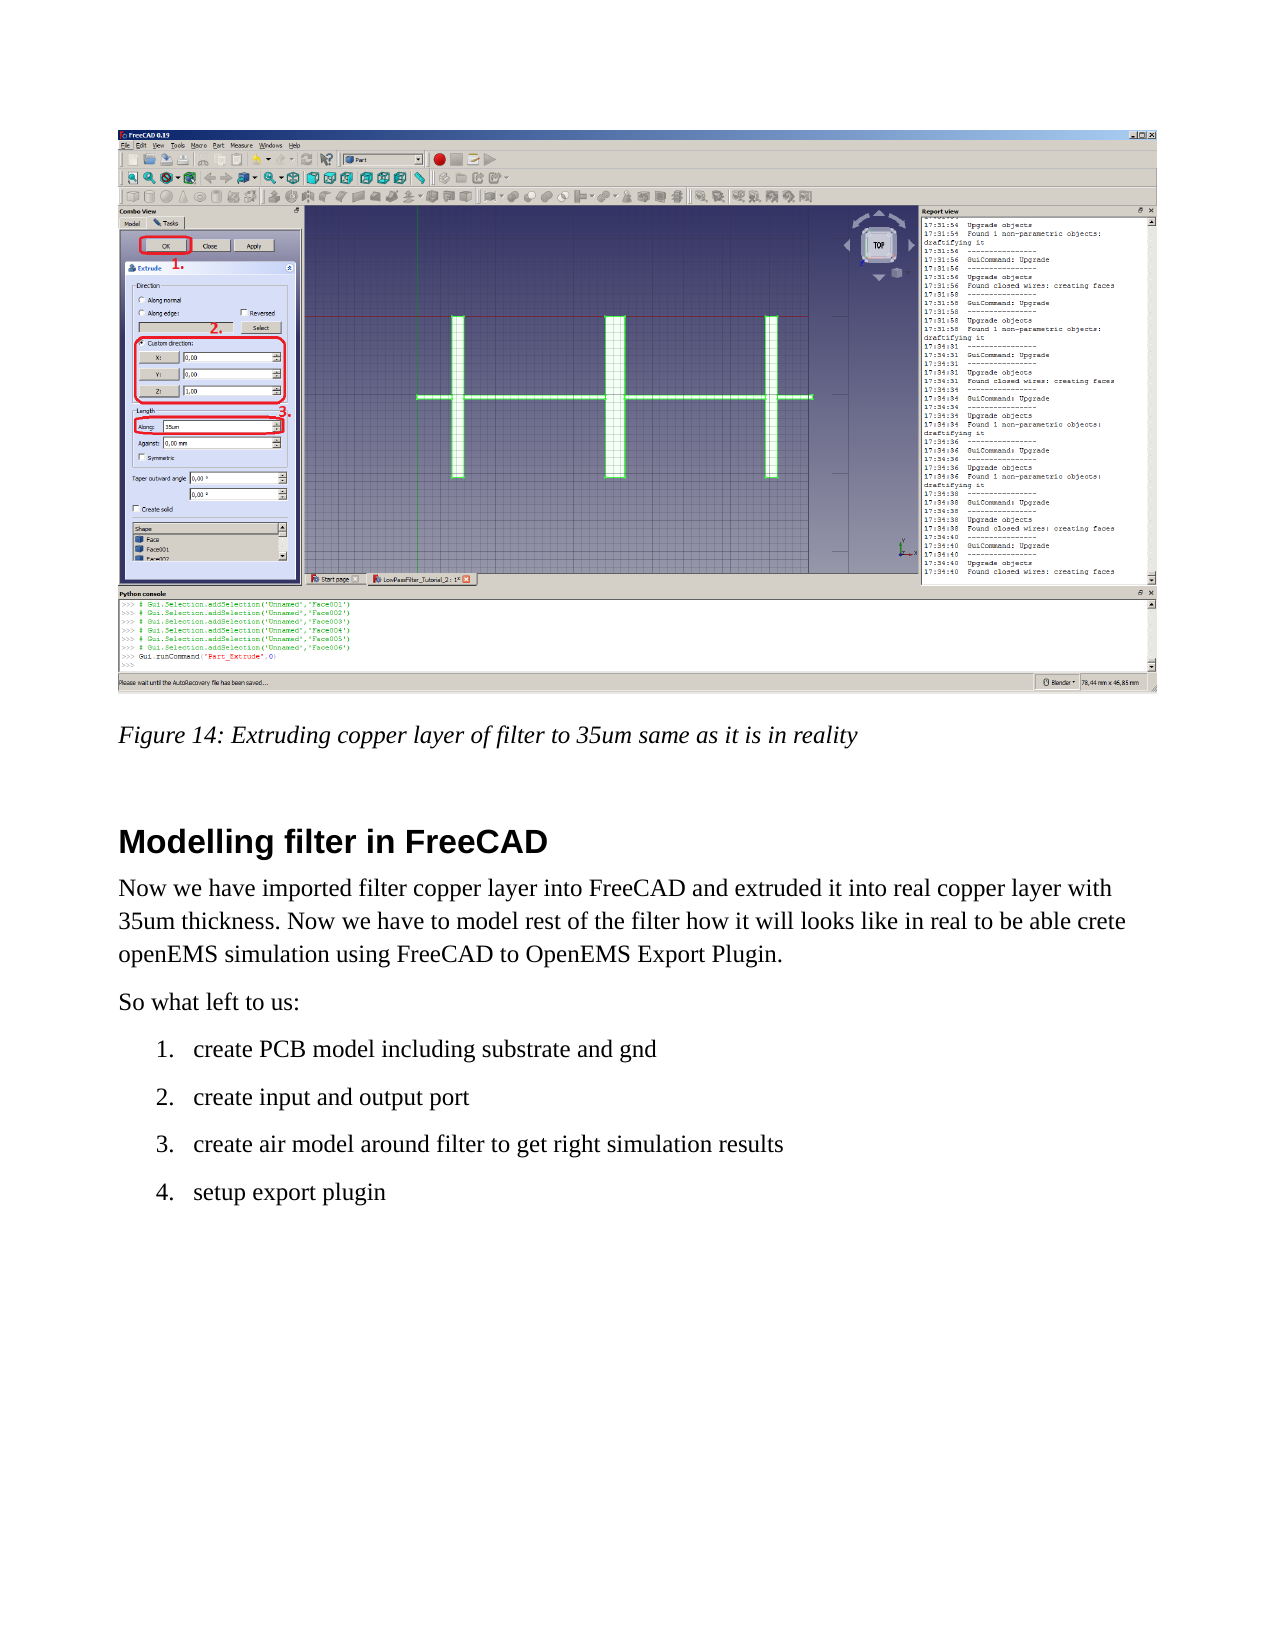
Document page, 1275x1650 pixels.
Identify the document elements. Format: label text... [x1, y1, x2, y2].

list create air model around filter to get right simulation results [156, 1129, 1157, 1158]
text So what left to us: [118, 987, 1157, 1015]
text Figure 14: Extruding copper layer of filter to 35um same as it is in reality [118, 715, 1157, 749]
list create PCB model including substrate and gnd [156, 1034, 1157, 1063]
picture [118, 130, 1157, 715]
subtitle Modelling filter in FreeCAD [118, 822, 1157, 860]
list setup export plugin [156, 1177, 1157, 1206]
text Now we have imported filter copper layer into FreeCAD and extruded it into real copper layer with 35um thickness. Now we have to model rest of the filter how it will looks like in real to be able crete openEMS simulation using FreeCAD to OpenEMS Export Plugin. [118, 873, 1157, 968]
list create input and output port [156, 1082, 1157, 1111]
